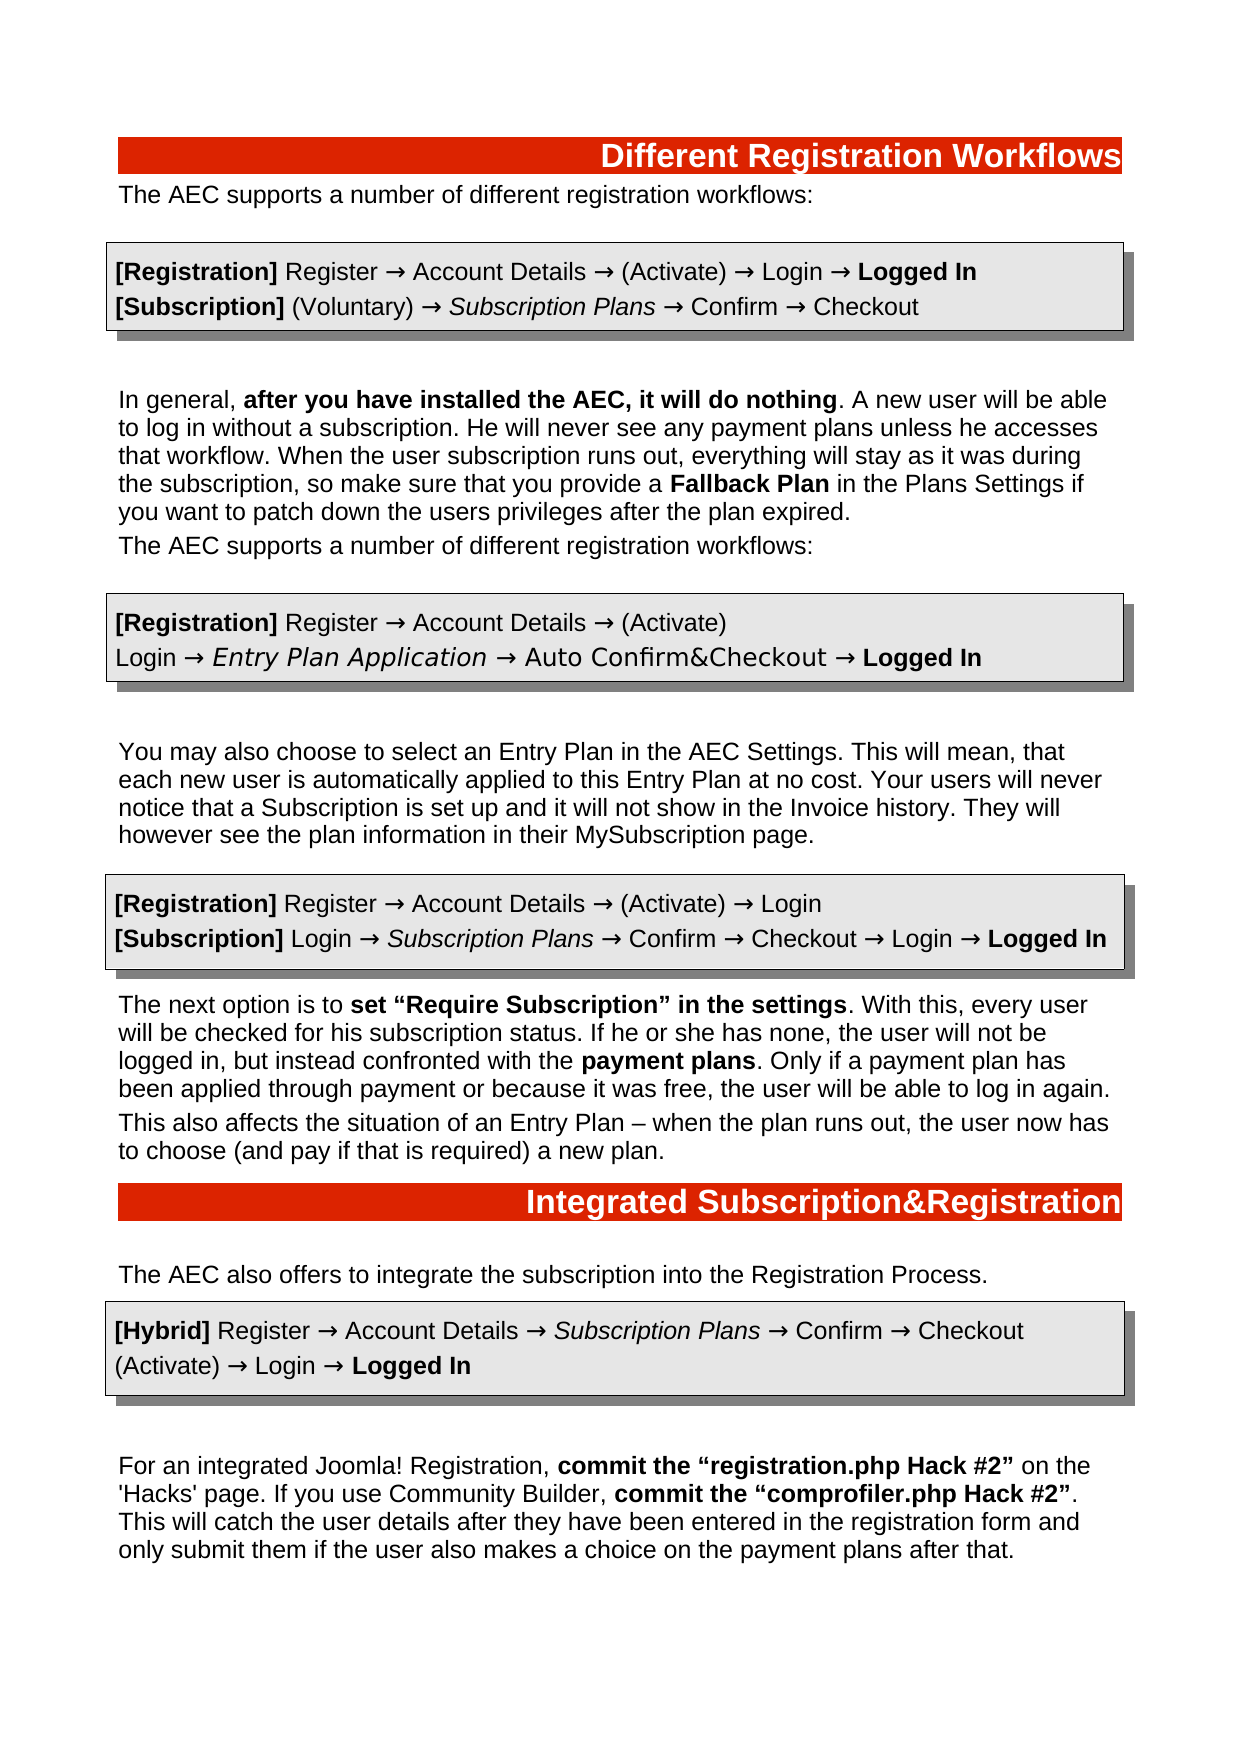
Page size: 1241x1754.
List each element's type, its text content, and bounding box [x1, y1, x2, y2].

text Login → Entry Plan Application → Auto Confirm&Checkout → Logged In [115, 643, 1114, 672]
text [118, 855, 1122, 874]
text [Subscription] Login → Subscription Plans → Confirm → Checkout → Login → Logged In [114, 924, 1115, 953]
text (Activate) → Login → Logged In [114, 1351, 1115, 1380]
text The next option is to set “Require Subscription” in the settings. With this, every user will be checked for his subscription status. If he or she has none, the user will not be logged in, but instead confronted with the payment plans. Only if a payment plan has been applied through payment or because it was free, the user will be able to log in again. [118, 979, 1122, 1103]
text [Hybrid] Register → Account Details → Subscription Plans → Confirm → Checkout [114, 1316, 1115, 1345]
text For an integrated Joomla! Registration, commit the “registration.php Hack #2” on the 'Hacks' page. If you use Community Builder, commit the “comprofiler.php Hack #2”. This will catch the user details after they have been entered in the registration form and only submit them if the user also makes a choice on the payment plans after that. [118, 1452, 1122, 1563]
text [Registration] Register → Account Details → (Activate) [115, 608, 1114, 637]
text The AEC supports a number of different registration workflows: [118, 532, 1122, 560]
text In general, after you have installed the AEC, it will do nothing. A new user will be able to log in without a subscription. He will never see any payment plans unless he accesses that workflow. When the user subscription runs out, everything will stay as it was during the subscription, so make sure that you provide a Fallback Plan in the Plans Settings if you want to patch down the users privileges after the plan expired. [118, 386, 1122, 526]
text [Registration] Register → Account Details → (Activate) → Login → Logged In [115, 257, 1114, 286]
text You may also choose to select an Entry Plan in the AEC Settings. This will mean, that each new user is automatically applied to this Entry Plan at no cost. Your users will never notice that a Subscription is set up and it will not show in the Invoice history. They will however see the plan information in their MySubscription page. [118, 738, 1122, 849]
text The AEC also offers to integrate the subscription into the Registration Process. [118, 1261, 1122, 1288]
text [Registration] Register → Account Details → (Activate) → Login [114, 889, 1115, 918]
text This also affects the situation of an Entry Plan – when the plan runs out, the user now has to choose (and pay if that is required) a new plan. [118, 1108, 1122, 1164]
text [Subscription] (Voluntary) → Subscription Plans → Confirm → Checkout [115, 292, 1114, 321]
subtitle Integrated Subscription&Registration [118, 1183, 1122, 1221]
text The AEC supports a number of different registration workflows: [118, 180, 1122, 208]
subtitle Different Registration Workflows [118, 137, 1122, 174]
